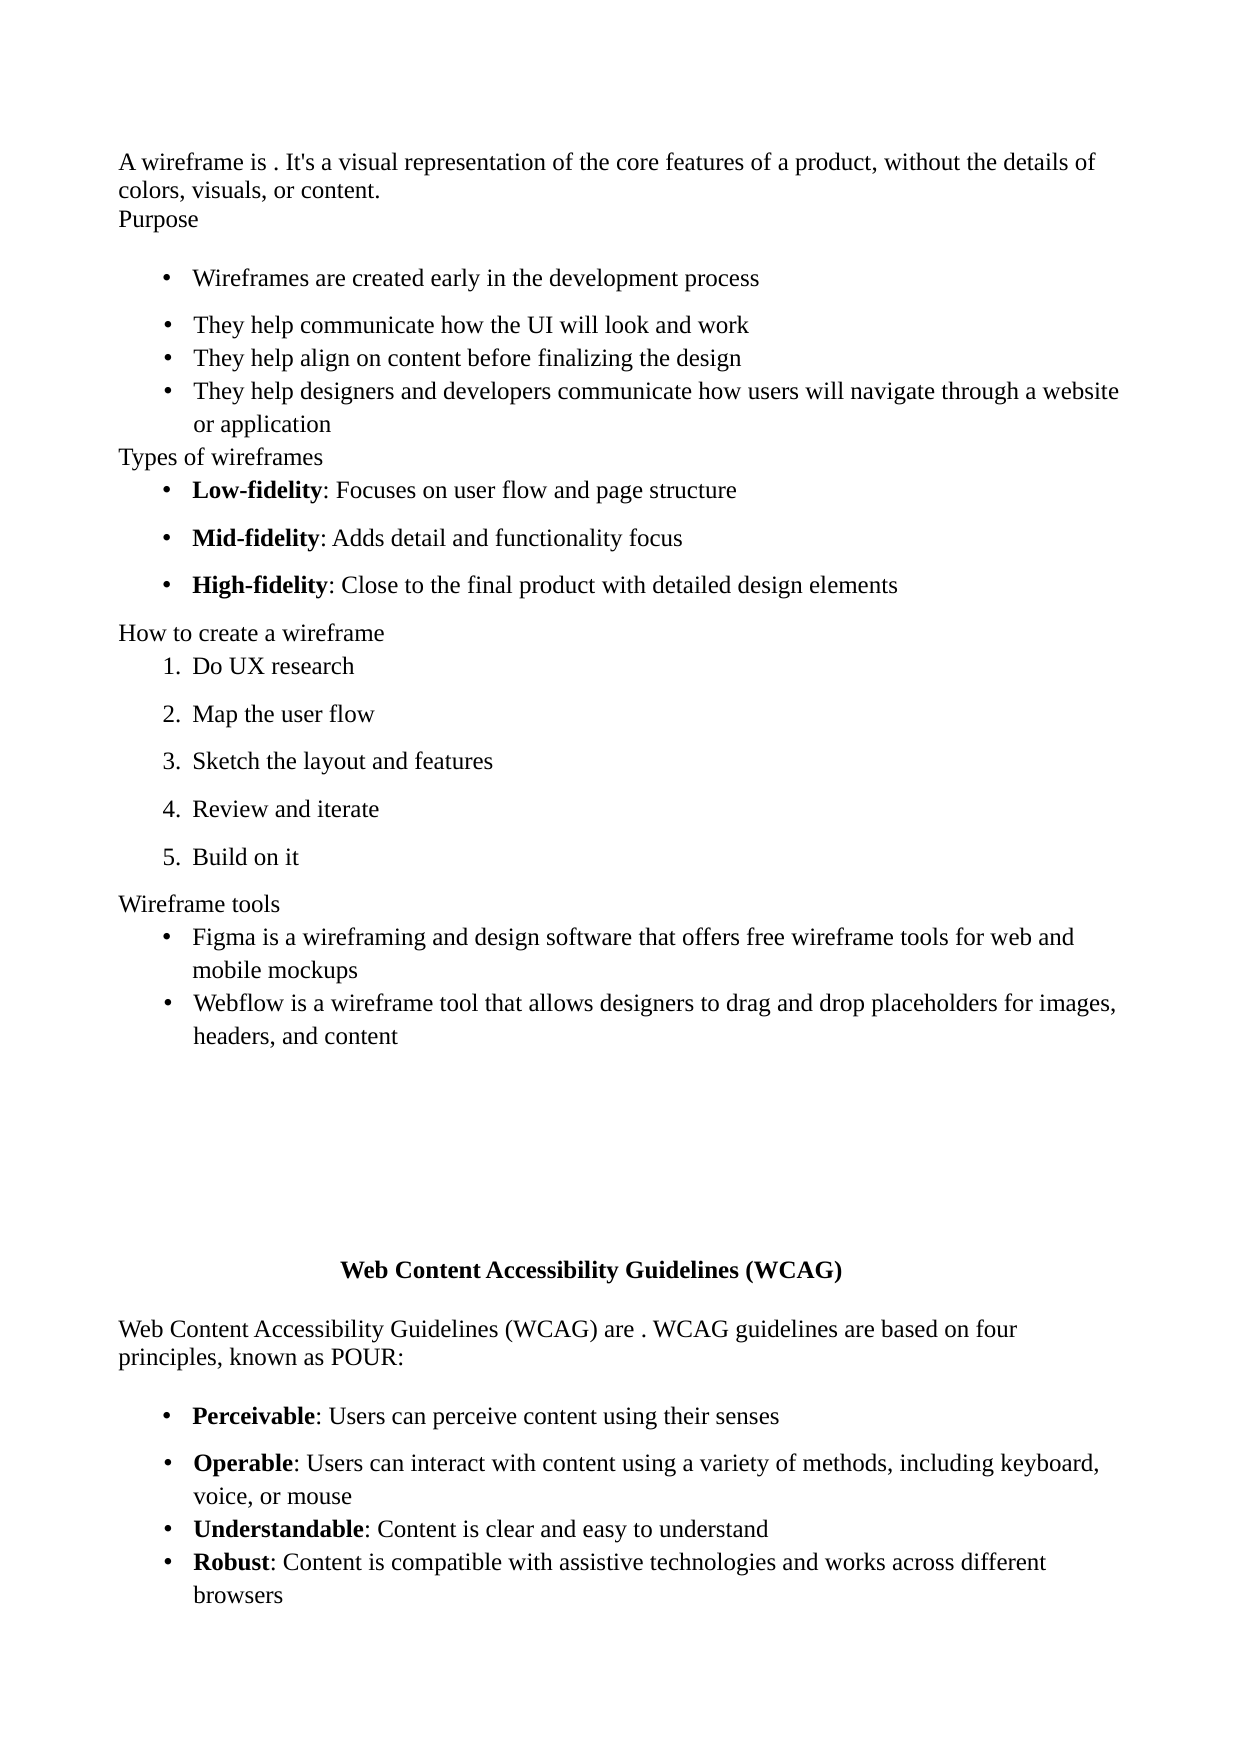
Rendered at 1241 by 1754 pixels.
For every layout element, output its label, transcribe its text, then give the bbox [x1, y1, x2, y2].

text Wireframe tools [118, 889, 1122, 918]
list Robust: Content is compatible with assistive technologies and works across different browsers [164, 1547, 1122, 1609]
list Map the user flow [162, 699, 1122, 727]
list Review and iterate [162, 794, 1122, 823]
text A wireframe is . It's a visual representation of the core features of a product, without the details of colors, visuals, or content. [118, 147, 1122, 204]
list They help designers and developers communicate how users will navigate through a website or application [164, 376, 1122, 438]
list Wireframes are created early in the development process [162, 263, 1122, 291]
list Mid-fidelity: Adds detail and functionality focus [162, 523, 1122, 552]
list Figma is a wireframing and design software that offers free wireframe tools for web and mobile mockups [162, 922, 1122, 984]
list Low-fidelity: Focuses on user flow and page structure [162, 475, 1122, 504]
list Operable: Users can interact with content using a variety of methods, including keyboard, voice, or mouse [164, 1448, 1122, 1510]
list Webflow is a wireframe tool that allows designers to drag and drop placeholders for images, headers, and content [164, 988, 1122, 1050]
list They help communicate how the UI will look and work [164, 310, 1122, 339]
list Do UX research [162, 651, 1122, 680]
list Perceivable: Users can perceive content using their senses [162, 1401, 1122, 1429]
list Understandable: Content is clear and easy to understand [164, 1514, 1122, 1543]
list High-fidelity: Close to the final product with detailed design elements [162, 571, 1122, 599]
list Sketch the layout and features [162, 746, 1122, 775]
list They help align on content before finalizing the design [164, 343, 1122, 372]
text Types of wireframes [118, 442, 1122, 471]
text Web Content Accessibility Guidelines (WCAG) [118, 1256, 1122, 1284]
text How to create a wireframe [118, 618, 1122, 647]
list Build on it [162, 842, 1122, 870]
text Web Content Accessibility Guidelines (WCAG) are . WCAG guidelines are based on four principles, known as POUR: [118, 1314, 1122, 1371]
text Purpose [118, 204, 1122, 233]
